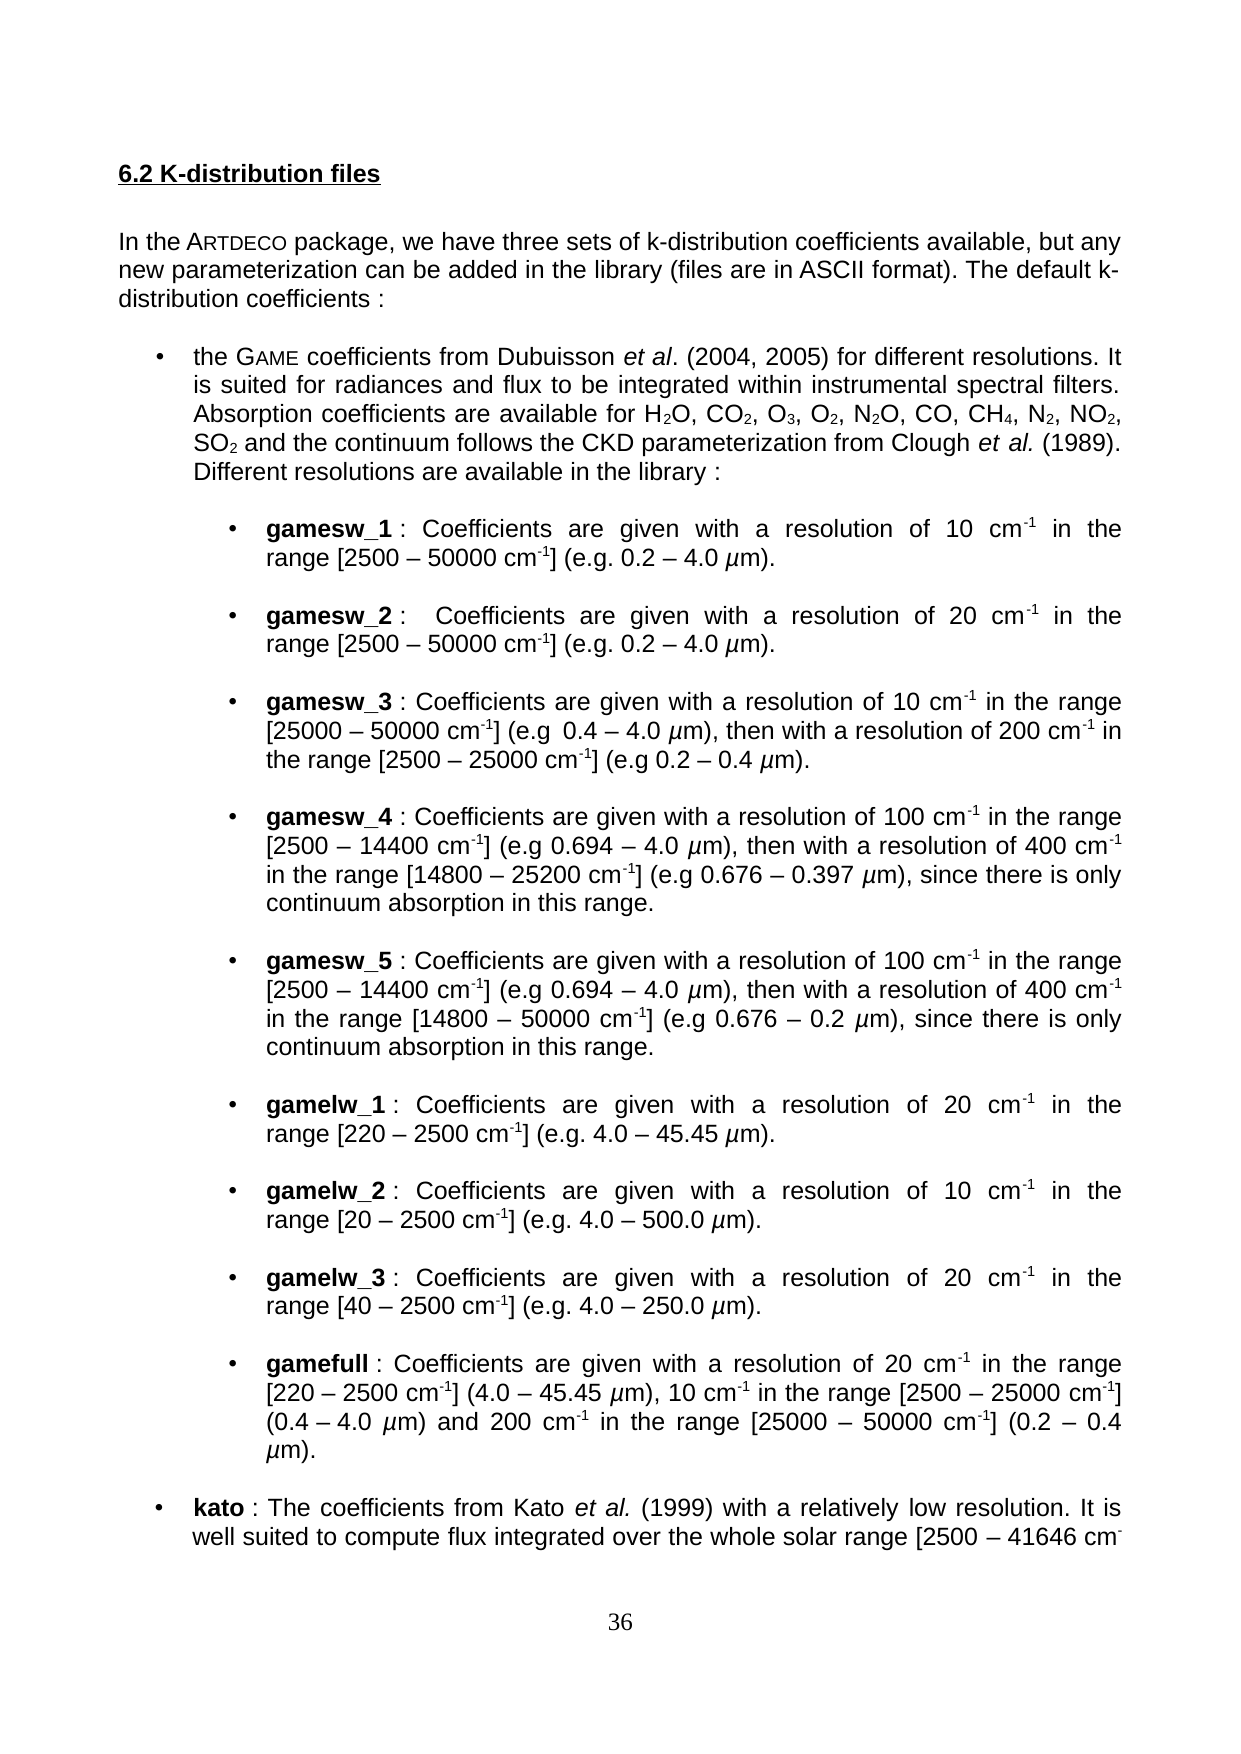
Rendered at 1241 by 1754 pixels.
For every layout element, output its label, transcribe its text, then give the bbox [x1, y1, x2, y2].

list gamesw_4 : Coefficients are given with a resolution of 100 cm-1 in the range [2500 – 14400 cm-1] (e.g 0.694 – 4.0 µm), then with a resolution of 400 cm-1 in the range [14800 – 25200 cm-1] (e.g 0.676 – 0.397 µm), since there is only continuum absorption in this range. [228, 802, 1122, 917]
list the Game coefficients from Dubuisson et al. (2004, 2005) for different resolutions. It is suited for radiances and flux to be integrated within instrumental spectral filters. Absorption coefficients are available for H2O, CO2, O3, O2, N2O, CO, CH4, N2, NO2, SO2 and the continuum follows the CKD parameterization from Clough et al. (1989). [156, 342, 1122, 457]
text In the Artdeco package, we have three sets of k-distribution coefficients available, but any new parameterization can be added in the library (files are in ASCII format). The default k-distribution coefficients : [118, 227, 1122, 313]
list gamesw_1 : Coefficients are given with a resolution of 10 cm-1 in the range [2500 – 50000 cm-1] (e.g. 0.2 – 4.0 µm). [228, 514, 1122, 572]
list gamelw_2 : Coefficients are given with a resolution of 10 cm-1 in the range [20 – 2500 cm-1] (e.g. 4.0 – 500.0 µm). [228, 1176, 1122, 1234]
list gamefull : Coefficients are given with a resolution of 20 cm-1 in the range [220 – 2500 cm-1] (4.0 – 45.45 µm), 10 cm-1 in the range [2500 – 25000 cm-1] (0.4 – 4.0 µm) and 200 cm-1 in the range [25000 – 50000 cm-1] (0.2 – 0.4 µm). [228, 1349, 1122, 1464]
subtitle 6.2 K-distribution files [118, 159, 1122, 188]
list gamelw_1 : Coefficients are given with a resolution of 20 cm-1 in the range [220 – 2500 cm-1] (e.g. 4.0 – 45.45 µm). [228, 1090, 1122, 1147]
list kato : The coefficients from Kato et al. (1999) with a relatively low resolution. It is well suited to compute flux integrated over the whole solar range [2500 – 41646 cm- [154, 1493, 1122, 1550]
list gamesw_5 : Coefficients are given with a resolution of 100 cm-1 in the range [2500 – 14400 cm-1] (e.g 0.694 – 4.0 µm), then with a resolution of 400 cm-1 in the range [14800 – 50000 cm-1] (e.g 0.676 – 0.2 µm), since there is only continuum absorption in this range. [228, 946, 1122, 1061]
list gamesw_2 : Coefficients are given with a resolution of 20 cm-1 in the range [2500 – 50000 cm-1] (e.g. 0.2 – 4.0 µm). [228, 601, 1122, 658]
list gamelw_3 : Coefficients are given with a resolution of 20 cm-1 in the range [40 – 2500 cm-1] (e.g. 4.0 – 250.0 µm). [228, 1262, 1122, 1320]
list Different resolutions are available in the library : [156, 457, 1122, 486]
list gamesw_3 : Coefficients are given with a resolution of 10 cm-1 in the range [25000 – 50000 cm-1] (e.g 0.4 – 4.0 µm), then with a resolution of 200 cm-1 in the range [2500 – 25000 cm-1] (e.g 0.2 – 0.4 µm). [228, 687, 1122, 773]
